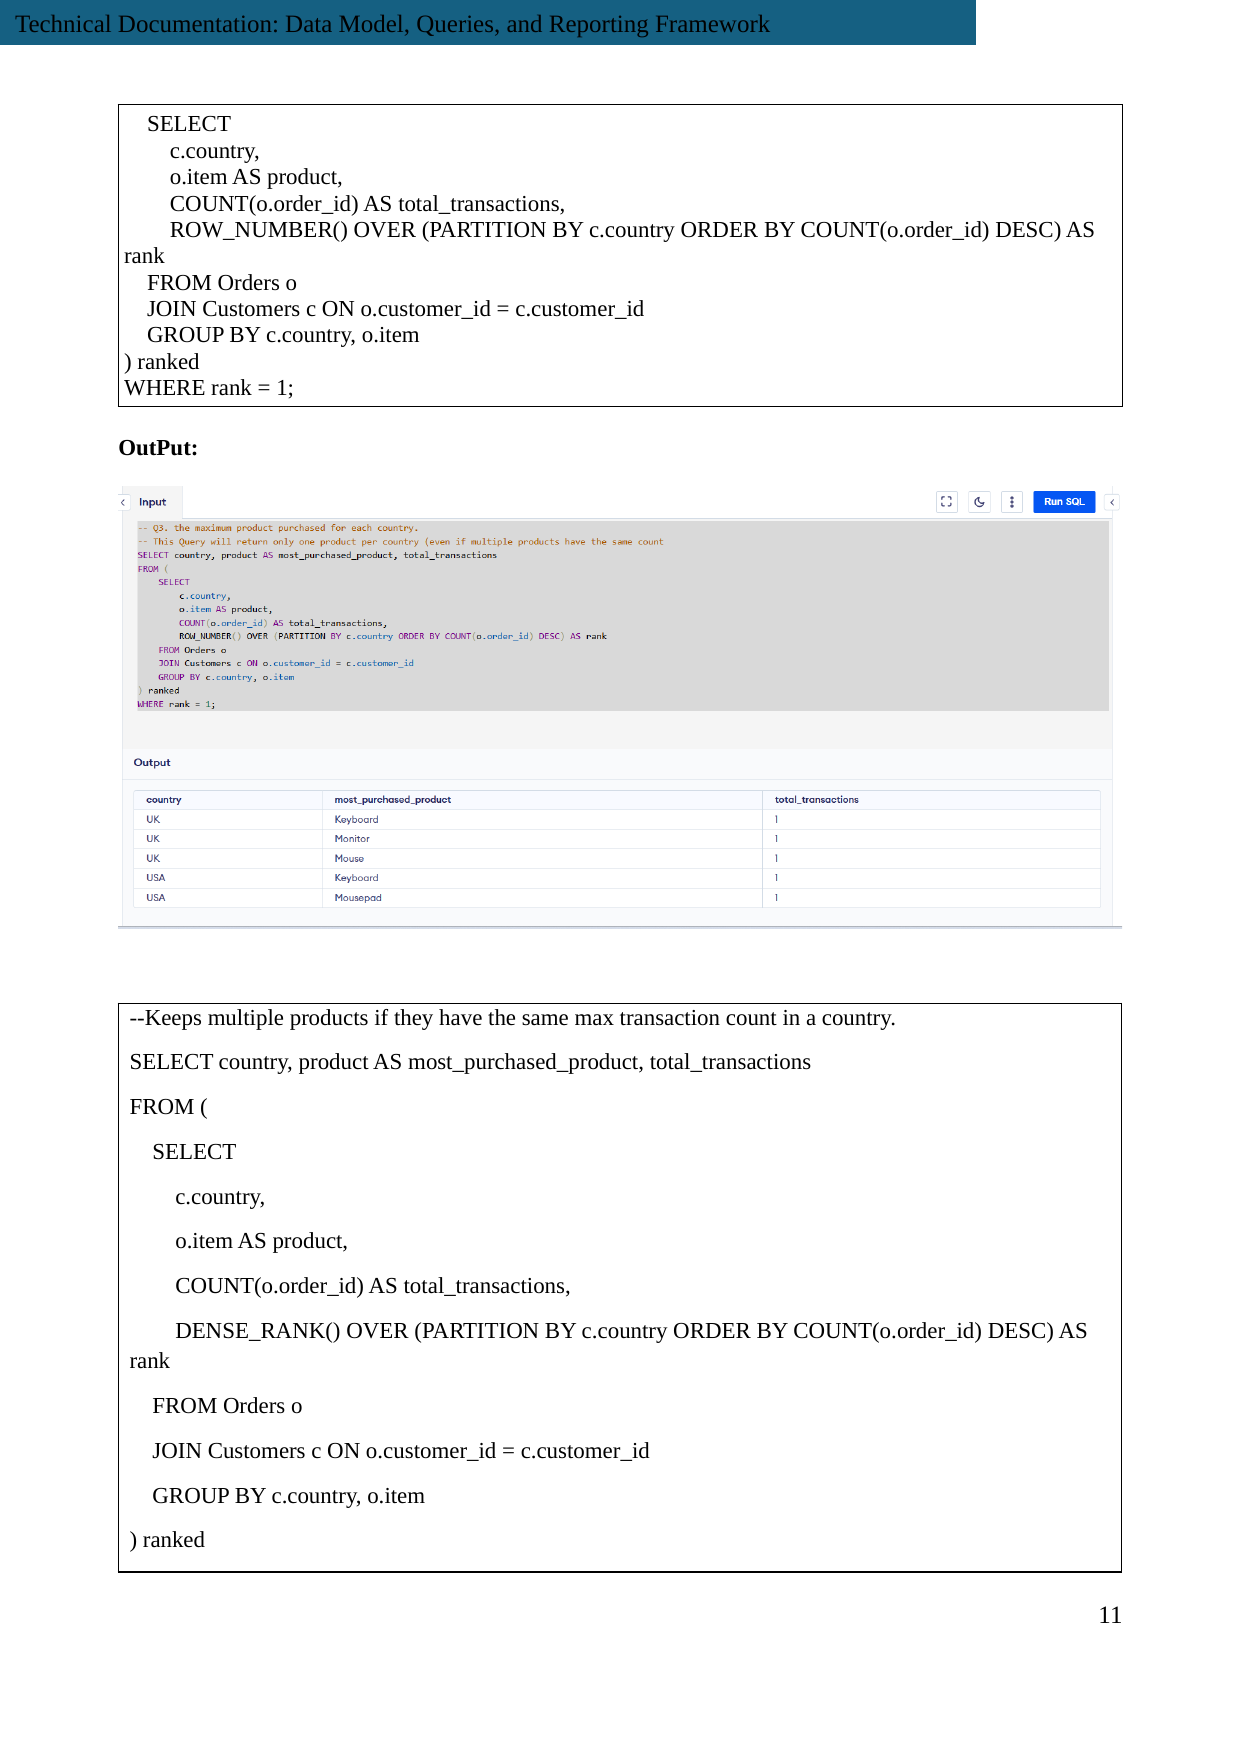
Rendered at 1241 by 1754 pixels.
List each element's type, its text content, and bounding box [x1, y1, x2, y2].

picture [118, 486, 1123, 929]
text OutPut: [118, 433, 1122, 460]
table_header SELECT c.country, o.item AS product, COUNT(o.order_id) AS total_transactions, ROW_NUMBER() OVER (PARTITION BY c.country ORDER BY COUNT(o.order_id) DESC) AS rank FROM Orders o JOIN Customers c ON o.customer_id = c.customer_id GROUP BY c.country, o.item ) ranked WHERE rank = 1; [119, 105, 1122, 406]
table_header --Keeps multiple products if they have the same max transaction count in a country. SELECT country, product AS most_purchased_product, total_transactions FROM ( SELECT c.country, o.item AS product, COUNT(o.order_id) AS total_transactions, DENSE_RANK() OVER (PARTITION BY c.country ORDER BY COUNT(o.order_id) DESC) AS rank FROM Orders o JOIN Customers c ON o.customer_id = c.customer_id GROUP BY c.country, o.item ) ranked [119, 1004, 1121, 1571]
